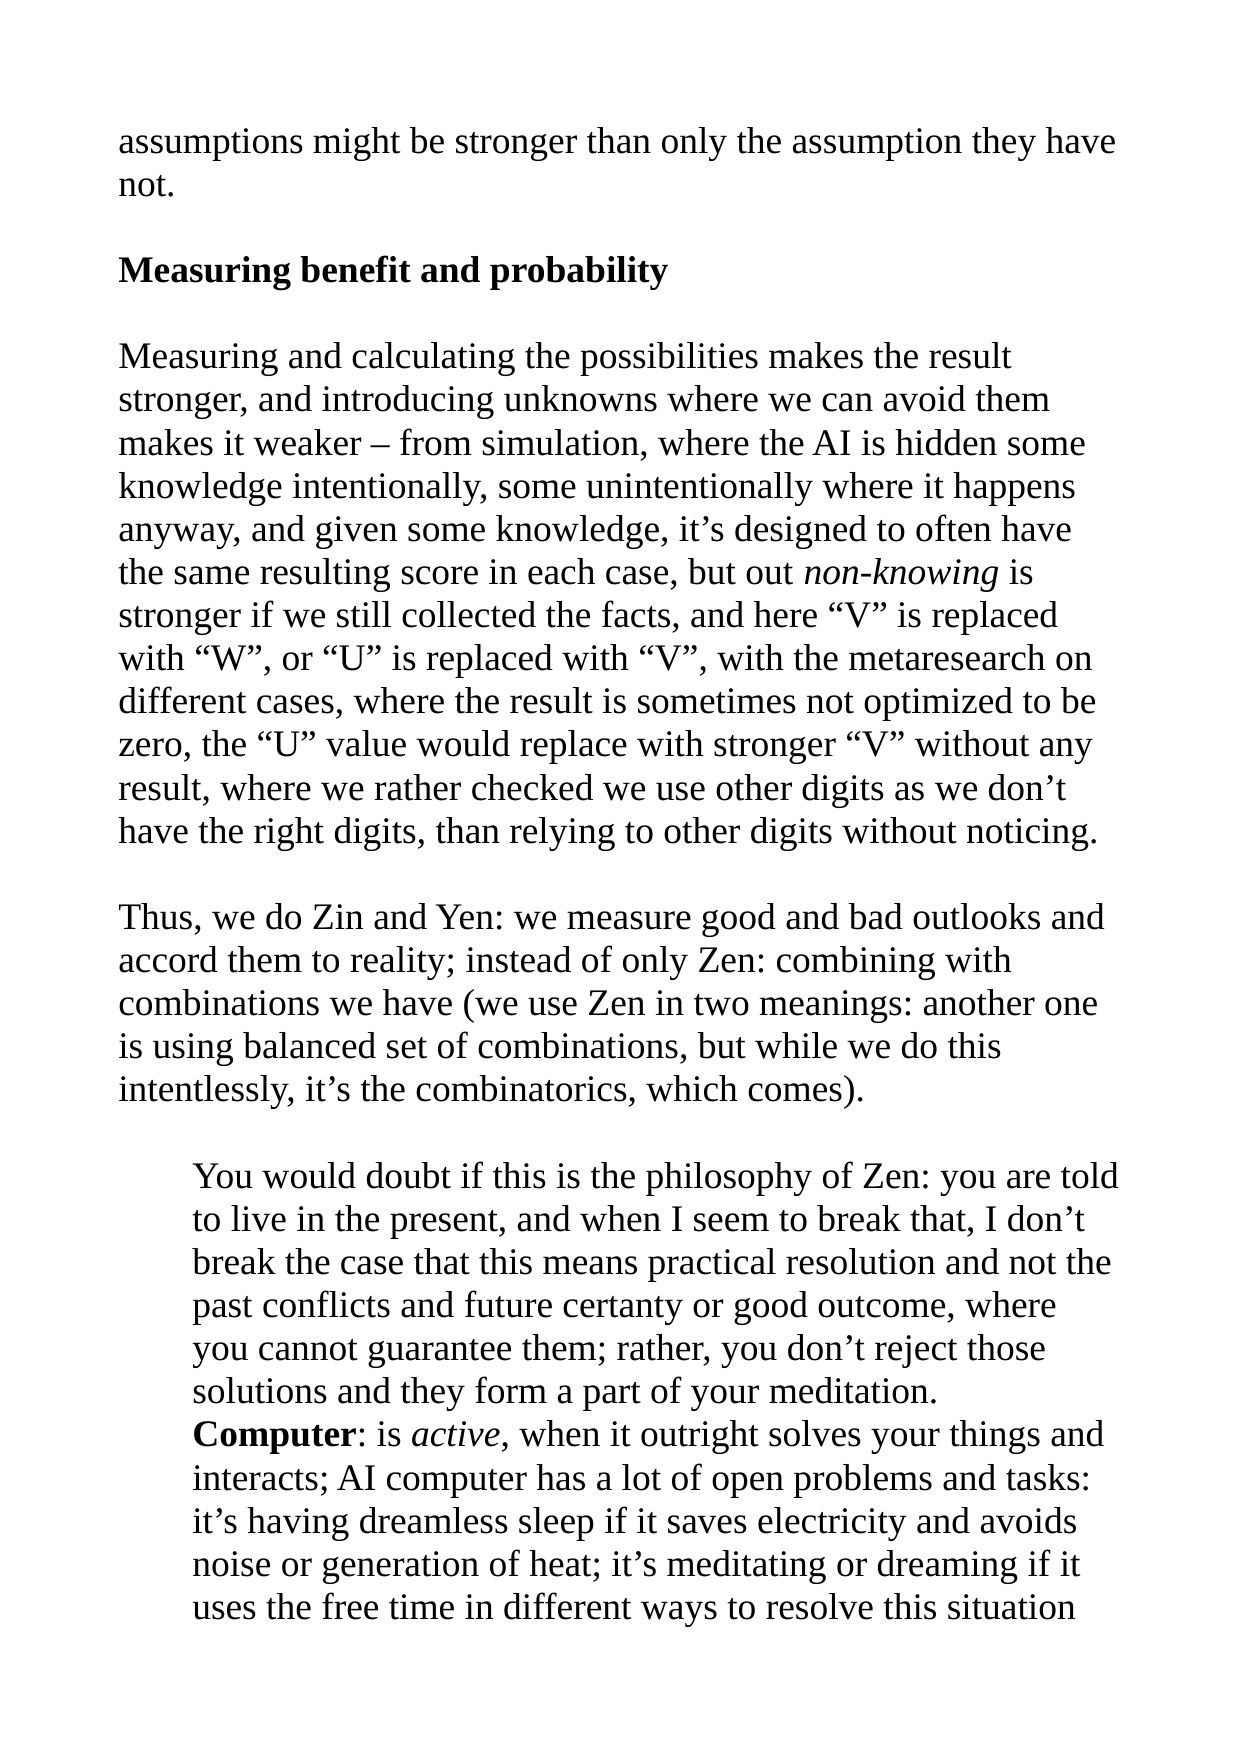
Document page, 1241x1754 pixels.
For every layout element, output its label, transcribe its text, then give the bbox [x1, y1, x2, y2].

text Thus, we do Zin and Yen: we measure good and bad outlooks and accord them to reality; instead of only Zen: combining with combinations we have (we use Zen in two meanings: another one is using balanced set of combinations, but while we do this intentlessly, it’s the combinatorics, which comes). [118, 894, 1122, 1110]
text Computer: is active, when it outright solves your things and interacts; AI computer has a lot of open problems and tasks: it’s having dreamless sleep if it saves electricity and avoids noise or generation of heat; it’s meditating or dreaming if it uses the free time in different ways to resolve this situation [192, 1412, 1122, 1627]
text assumptions might be stronger than only the assumption they have not. [118, 118, 1122, 204]
text Measuring and calculating the possibilities makes the result stronger, and introducing unknowns where we can avoid them makes it weaker – from simulation, where the AI is hidden some knowledge intentionally, some unintentionally where it happens anyway, and given some knowledge, it’s designed to often have the same resulting score in each case, but out non-knowing is stronger if we still collected the facts, and here “V” is replaced with “W”, or “U” is replaced with “V”, with the metaresearch on different cases, where the result is sometimes not optimized to be zero, the “U” value would replace with stronger “V” without any result, where we rather checked we use other digits as we don’t have the right digits, than relying to other digits without noticing. [118, 334, 1122, 851]
text Measuring benefit and probability [118, 247, 1122, 291]
text You would doubt if this is the philosophy of Zen: you are told to live in the present, and when I seem to break that, I don’t break the case that this means practical resolution and not the past conflicts and future certanty or good outcome, where you cannot guarantee them; rather, you don’t reject those solutions and they form a part of your meditation. [192, 1153, 1122, 1412]
